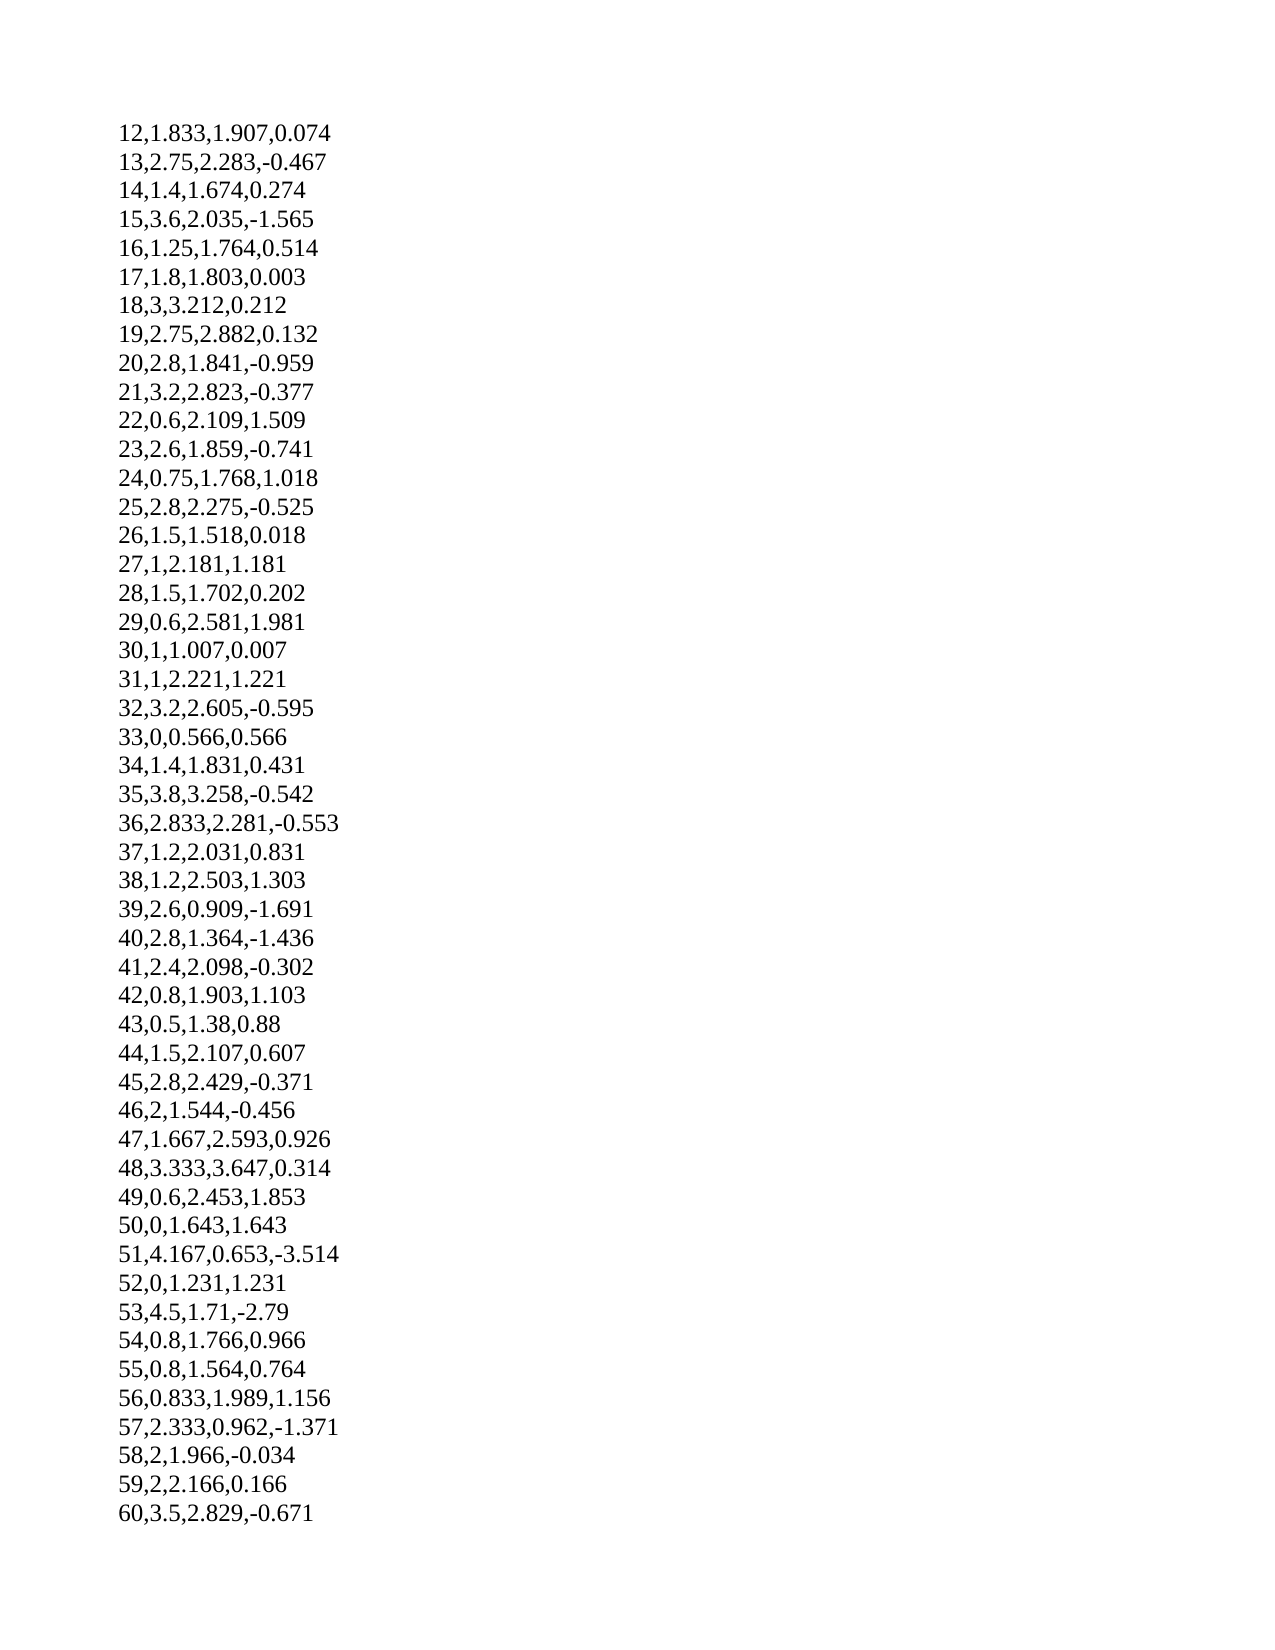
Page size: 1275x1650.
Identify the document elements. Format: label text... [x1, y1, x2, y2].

text 18,3,3.212,0.212 [118, 291, 1157, 319]
text 45,2.8,2.429,-0.371 [118, 1067, 1157, 1096]
text 54,0.8,1.766,0.966 [118, 1326, 1157, 1354]
text 40,2.8,1.364,-1.436 [118, 923, 1157, 952]
text 50,0,1.643,1.643 [118, 1211, 1157, 1239]
text 57,2.333,0.962,-1.371 [118, 1412, 1157, 1441]
text 22,0.6,2.109,1.509 [118, 406, 1157, 434]
text 26,1.5,1.518,0.018 [118, 521, 1157, 549]
text 60,3.5,2.829,-0.671 [118, 1498, 1157, 1527]
text 16,1.25,1.764,0.514 [118, 233, 1157, 262]
text 34,1.4,1.831,0.431 [118, 751, 1157, 779]
text 47,1.667,2.593,0.926 [118, 1124, 1157, 1153]
text 12,1.833,1.907,0.074 [118, 118, 1157, 147]
text 30,1,1.007,0.007 [118, 636, 1157, 664]
text 59,2,2.166,0.166 [118, 1469, 1157, 1498]
text 36,2.833,2.281,-0.553 [118, 808, 1157, 837]
text 33,0,0.566,0.566 [118, 722, 1157, 751]
text 25,2.8,2.275,-0.525 [118, 492, 1157, 521]
text 32,3.2,2.605,-0.595 [118, 693, 1157, 722]
text 42,0.8,1.903,1.103 [118, 981, 1157, 1009]
text 53,4.5,1.71,-2.79 [118, 1297, 1157, 1326]
text 21,3.2,2.823,-0.377 [118, 377, 1157, 406]
text 46,2,1.544,-0.456 [118, 1096, 1157, 1124]
text 48,3.333,3.647,0.314 [118, 1153, 1157, 1182]
text 24,0.75,1.768,1.018 [118, 463, 1157, 492]
text 44,1.5,2.107,0.607 [118, 1038, 1157, 1067]
text 51,4.167,0.653,-3.514 [118, 1239, 1157, 1268]
text 20,2.8,1.841,-0.959 [118, 348, 1157, 377]
text 35,3.8,3.258,-0.542 [118, 779, 1157, 808]
text 41,2.4,2.098,-0.302 [118, 952, 1157, 981]
text 55,0.8,1.564,0.764 [118, 1354, 1157, 1383]
text 29,0.6,2.581,1.981 [118, 607, 1157, 636]
text 27,1,2.181,1.181 [118, 549, 1157, 578]
text 37,1.2,2.031,0.831 [118, 837, 1157, 866]
text 14,1.4,1.674,0.274 [118, 176, 1157, 204]
text 13,2.75,2.283,-0.467 [118, 147, 1157, 176]
text 17,1.8,1.803,0.003 [118, 262, 1157, 291]
text 28,1.5,1.702,0.202 [118, 578, 1157, 607]
text 43,0.5,1.38,0.88 [118, 1009, 1157, 1038]
text 56,0.833,1.989,1.156 [118, 1383, 1157, 1412]
text 52,0,1.231,1.231 [118, 1268, 1157, 1297]
text 49,0.6,2.453,1.853 [118, 1182, 1157, 1211]
text 39,2.6,0.909,-1.691 [118, 894, 1157, 923]
text 31,1,2.221,1.221 [118, 664, 1157, 693]
text 19,2.75,2.882,0.132 [118, 319, 1157, 348]
text 15,3.6,2.035,-1.565 [118, 204, 1157, 233]
text 38,1.2,2.503,1.303 [118, 866, 1157, 894]
text 23,2.6,1.859,-0.741 [118, 434, 1157, 463]
text 58,2,1.966,-0.034 [118, 1441, 1157, 1469]
